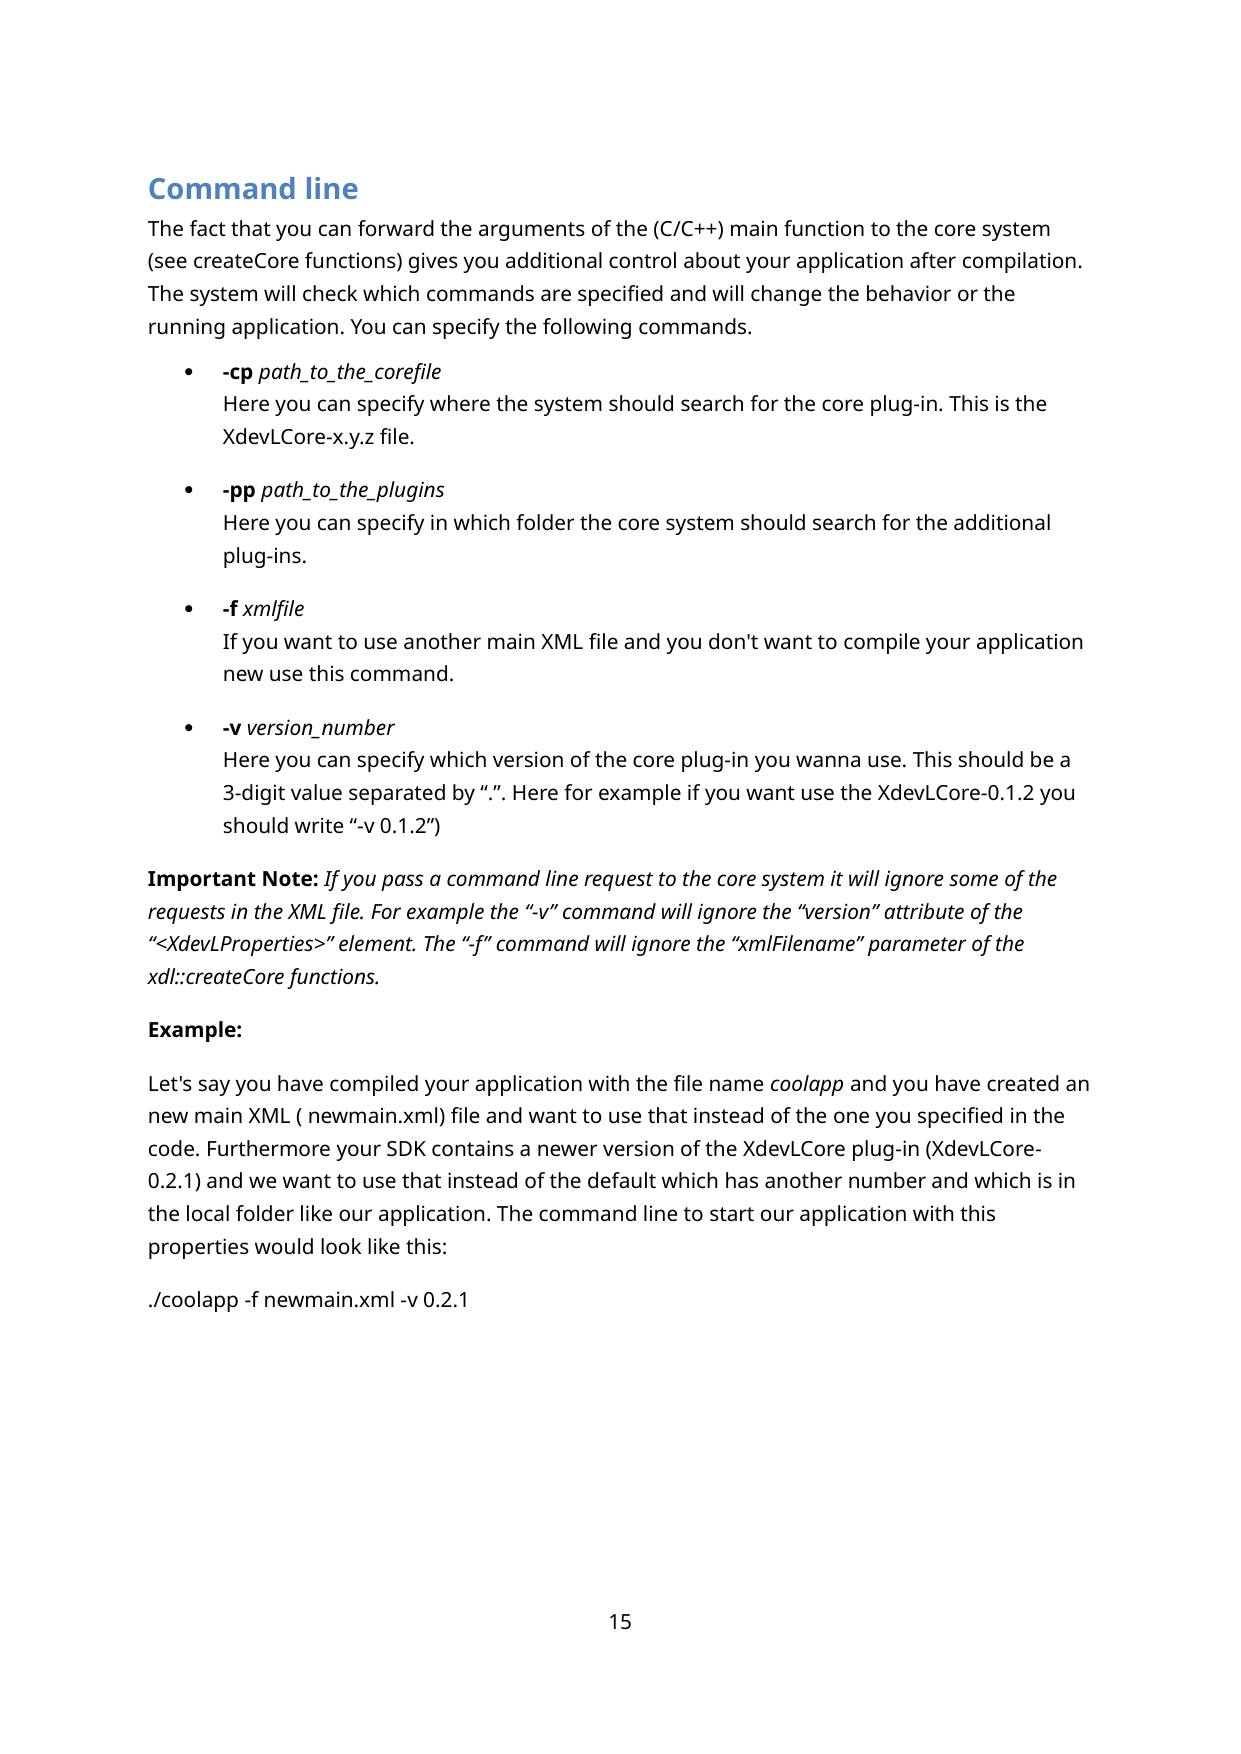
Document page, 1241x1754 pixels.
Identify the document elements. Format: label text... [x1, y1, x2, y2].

text Example: [148, 1015, 1092, 1044]
list -f xmlfile If you want to use another main XML file and you don't want to compile your application new use this command. [185, 594, 1092, 688]
text Important Note: If you pass a command line request to the core system it will ignore some of the requests in the XML file. For example the “-v” command will ignore the “version” attribute of the “<XdevLProperties>” element. The “-f” command will ignore the “xmlFilename” parameter of the xdl::createCore functions. [148, 864, 1092, 990]
list -cp path_to_the_corefile Here you can specify where the system should search for the core plug-in. This is the XdevLCore-x.y.z file. [185, 357, 1092, 451]
list -v version_number Here you can specify which version of the core plug-in you wanna use. This should be a 3-digit value separated by “.”. Here for example if you want use the XdevLCore-0.1.2 you should write “-v 0.1.2”) [185, 713, 1092, 839]
text Let's say you have compiled your application with the file name coolapp and you have created an new main XML ( newmain.xml) file and want to use that instead of the one you specified in the code. Furthermore your SDK contains a newer version of the XdevLCore plug-in (XdevLCore-0.2.1) and we want to use that instead of the default which has another number and which is in the local folder like our application. The command line to start our application with this properties would look like this: [148, 1069, 1092, 1260]
text The fact that you can forward the arguments of the (C/C++) main function to the core system (see createCore functions) gives you additional control about your application after compilation. The system will check which commands are specified and will change the behavior or the running application. You can specify the following commands. [148, 214, 1092, 340]
list -pp path_to_the_plugins Here you can specify in which folder the core system should search for the additional plug-ins. [185, 476, 1092, 569]
subtitle Command line [148, 168, 1092, 208]
text ./coolapp -f newmain.xml -v 0.2.1 [148, 1285, 1092, 1314]
